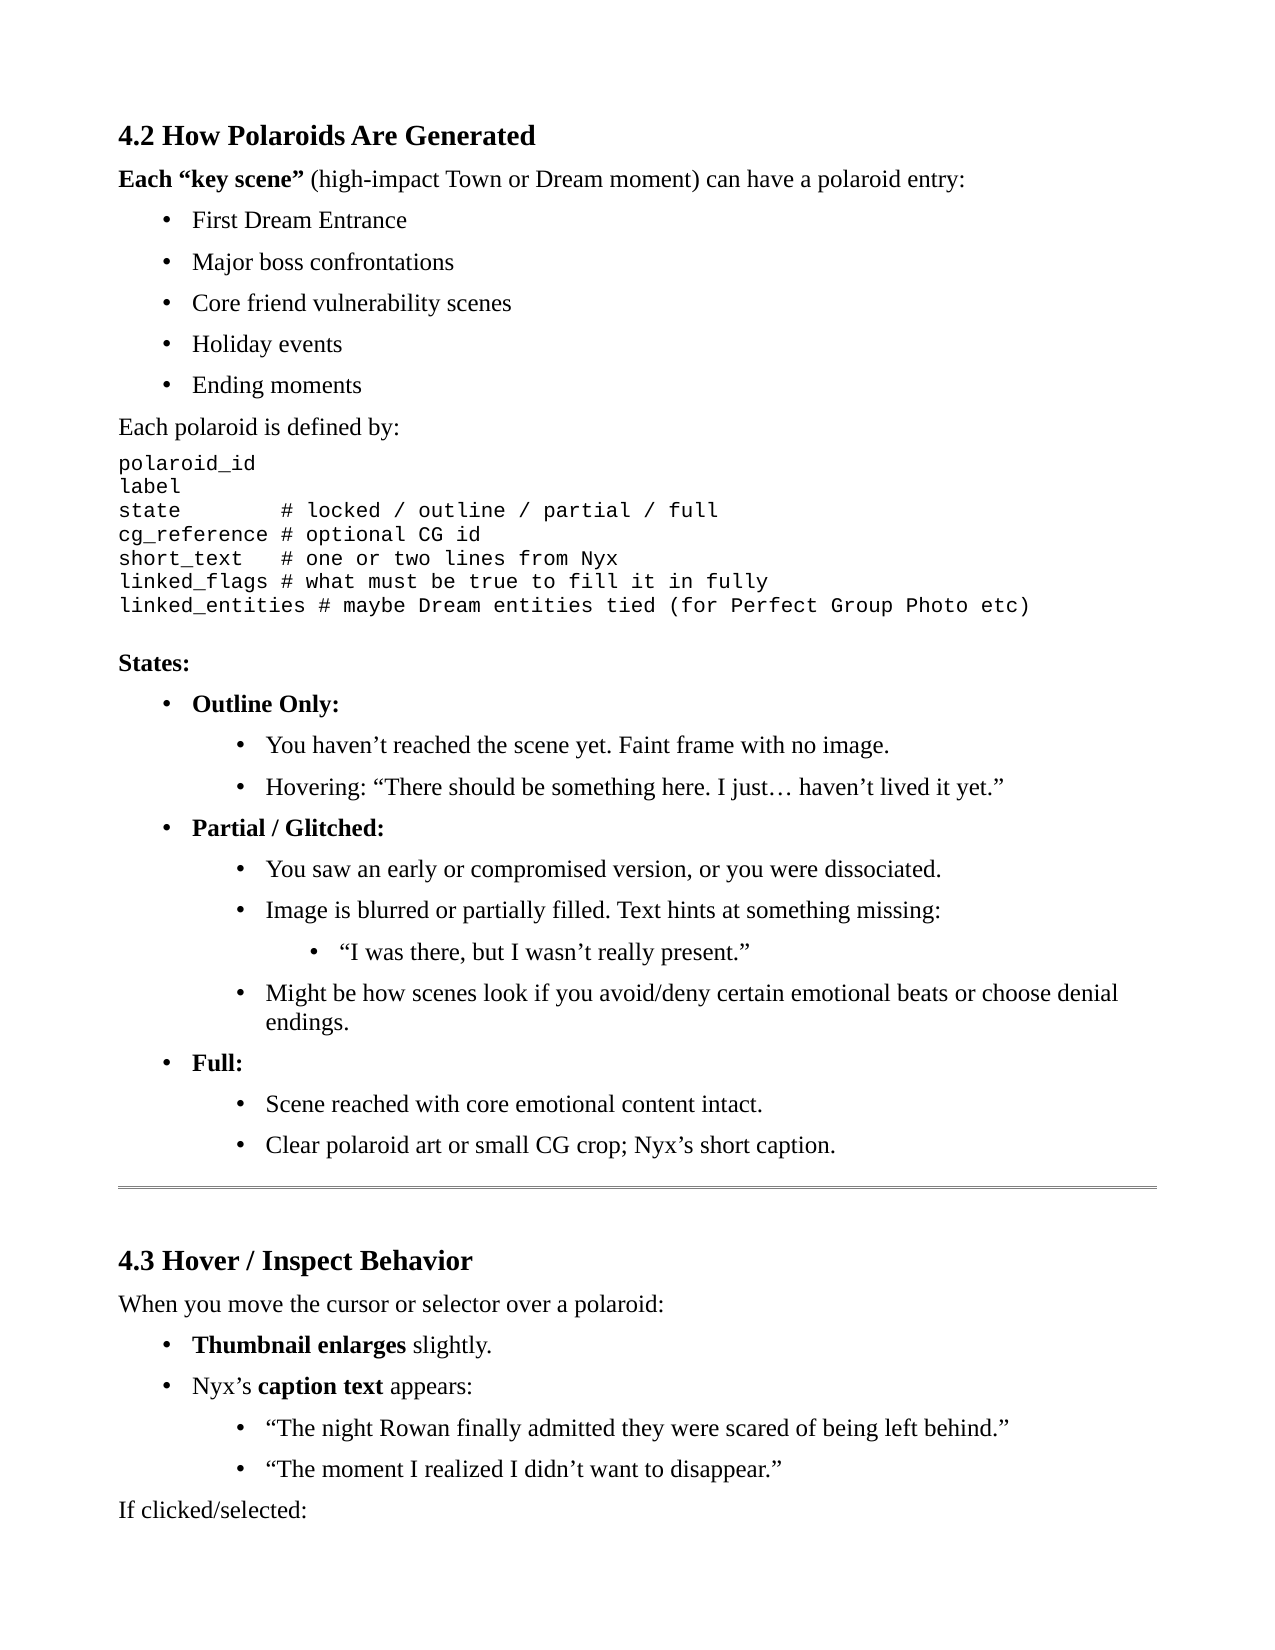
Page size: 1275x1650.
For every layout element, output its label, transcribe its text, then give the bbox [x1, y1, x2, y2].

text When you move the cursor or selector over a polaroid: [118, 1289, 1157, 1318]
list Might be how scenes look if you avoid/deny certain emotional beats or choose denial endings. [236, 978, 1157, 1035]
list “The night Rowan finally admitted they were scared of being left behind.” [236, 1413, 1157, 1441]
text Each polaroid is defined by: [118, 412, 1157, 440]
list Major boss confrontations [162, 247, 1157, 275]
list First Dream Entrance [162, 205, 1157, 234]
text linked_flags # what must be true to fill it in fully [118, 571, 1157, 595]
list Hovering: “There should be something here. I just… haven’t lived it yet.” [236, 772, 1157, 800]
list Partial / Glitched: [162, 813, 1157, 842]
list Nyx’s caption text appears: [162, 1371, 1157, 1400]
text States: [118, 648, 1157, 677]
list Scene reached with core emotional content intact. [236, 1089, 1157, 1118]
list Image is blurred or partially filled. Text hints at something missing: [236, 895, 1157, 924]
list Thumbnail enlarges slightly. [162, 1330, 1157, 1359]
text cg_reference # optional CG id [118, 524, 1157, 547]
list “The moment I realized I didn’t want to disappear.” [236, 1454, 1157, 1483]
list Outline Only: [162, 689, 1157, 718]
text Each “key scene” (high-impact Town or Dream moment) can have a polaroid entry: [118, 164, 1157, 193]
text If clicked/selected: [118, 1495, 1157, 1524]
text label [118, 477, 1157, 500]
text state # locked / outline / partial / full [118, 500, 1157, 524]
text short_text # one or two lines from Nyx [118, 547, 1157, 571]
subtitle 4.2 How Polaroids Are Generated [118, 118, 1157, 152]
list You haven’t reached the scene yet. Faint frame with no image. [236, 730, 1157, 759]
subtitle 4.3 Hover / Inspect Behavior [118, 1243, 1157, 1276]
list “I was there, but I wasn’t really present.” [309, 937, 1157, 965]
list Full: [162, 1048, 1157, 1077]
list Ending moments [162, 370, 1157, 399]
list You saw an early or compromised version, or you were dissociated. [236, 854, 1157, 883]
list Core friend vulnerability scenes [162, 288, 1157, 317]
list Clear polaroid art or small CG crop; Nyx’s short caption. [236, 1130, 1157, 1159]
text polaroid_id [118, 453, 1157, 477]
list Holiday events [162, 329, 1157, 358]
text linked_entities # maybe Dream entities tied (for Perfect Group Photo etc) [118, 595, 1157, 618]
